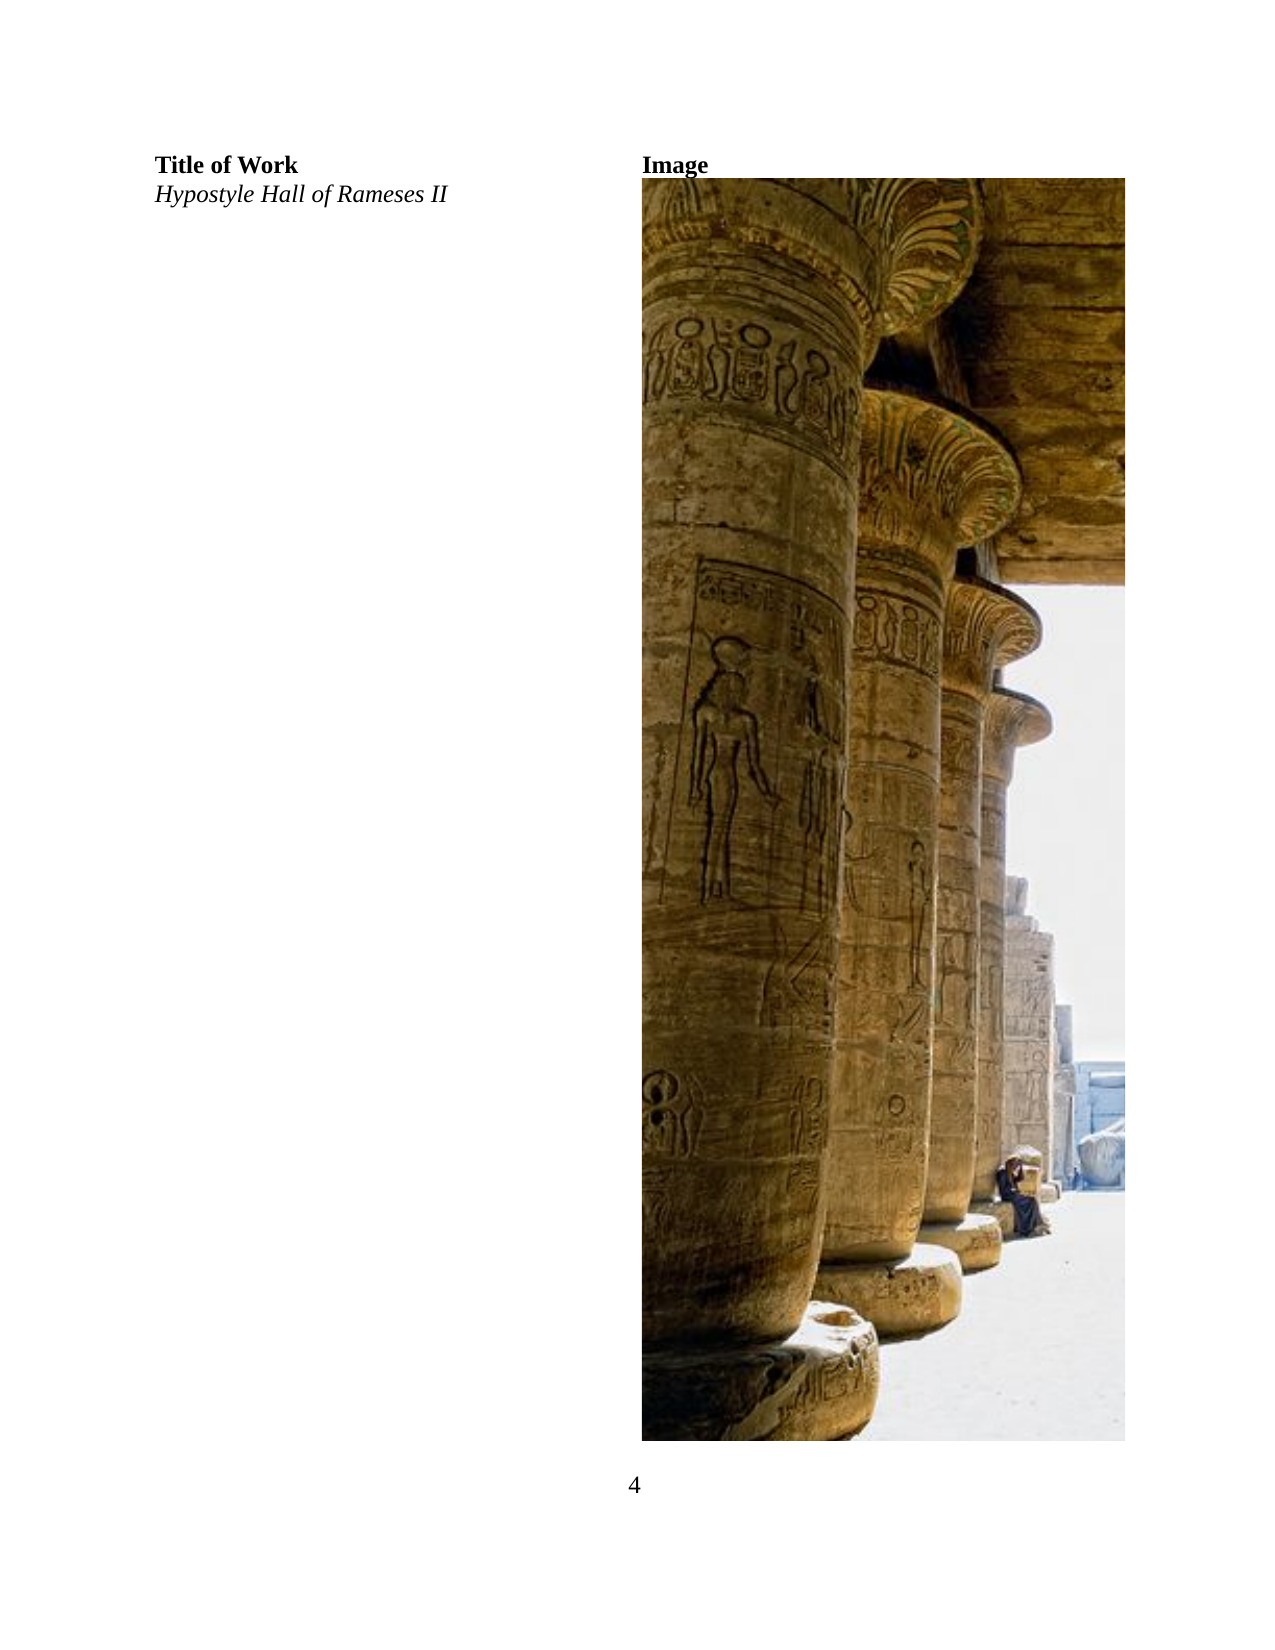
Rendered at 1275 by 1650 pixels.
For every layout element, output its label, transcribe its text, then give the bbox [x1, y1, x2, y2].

table_header Title of Work [150, 150, 637, 179]
picture [641, 178, 1125, 1441]
table_header Image [638, 150, 1125, 179]
table_cell Hypostyle Hall of Rameses II [150, 179, 637, 1440]
